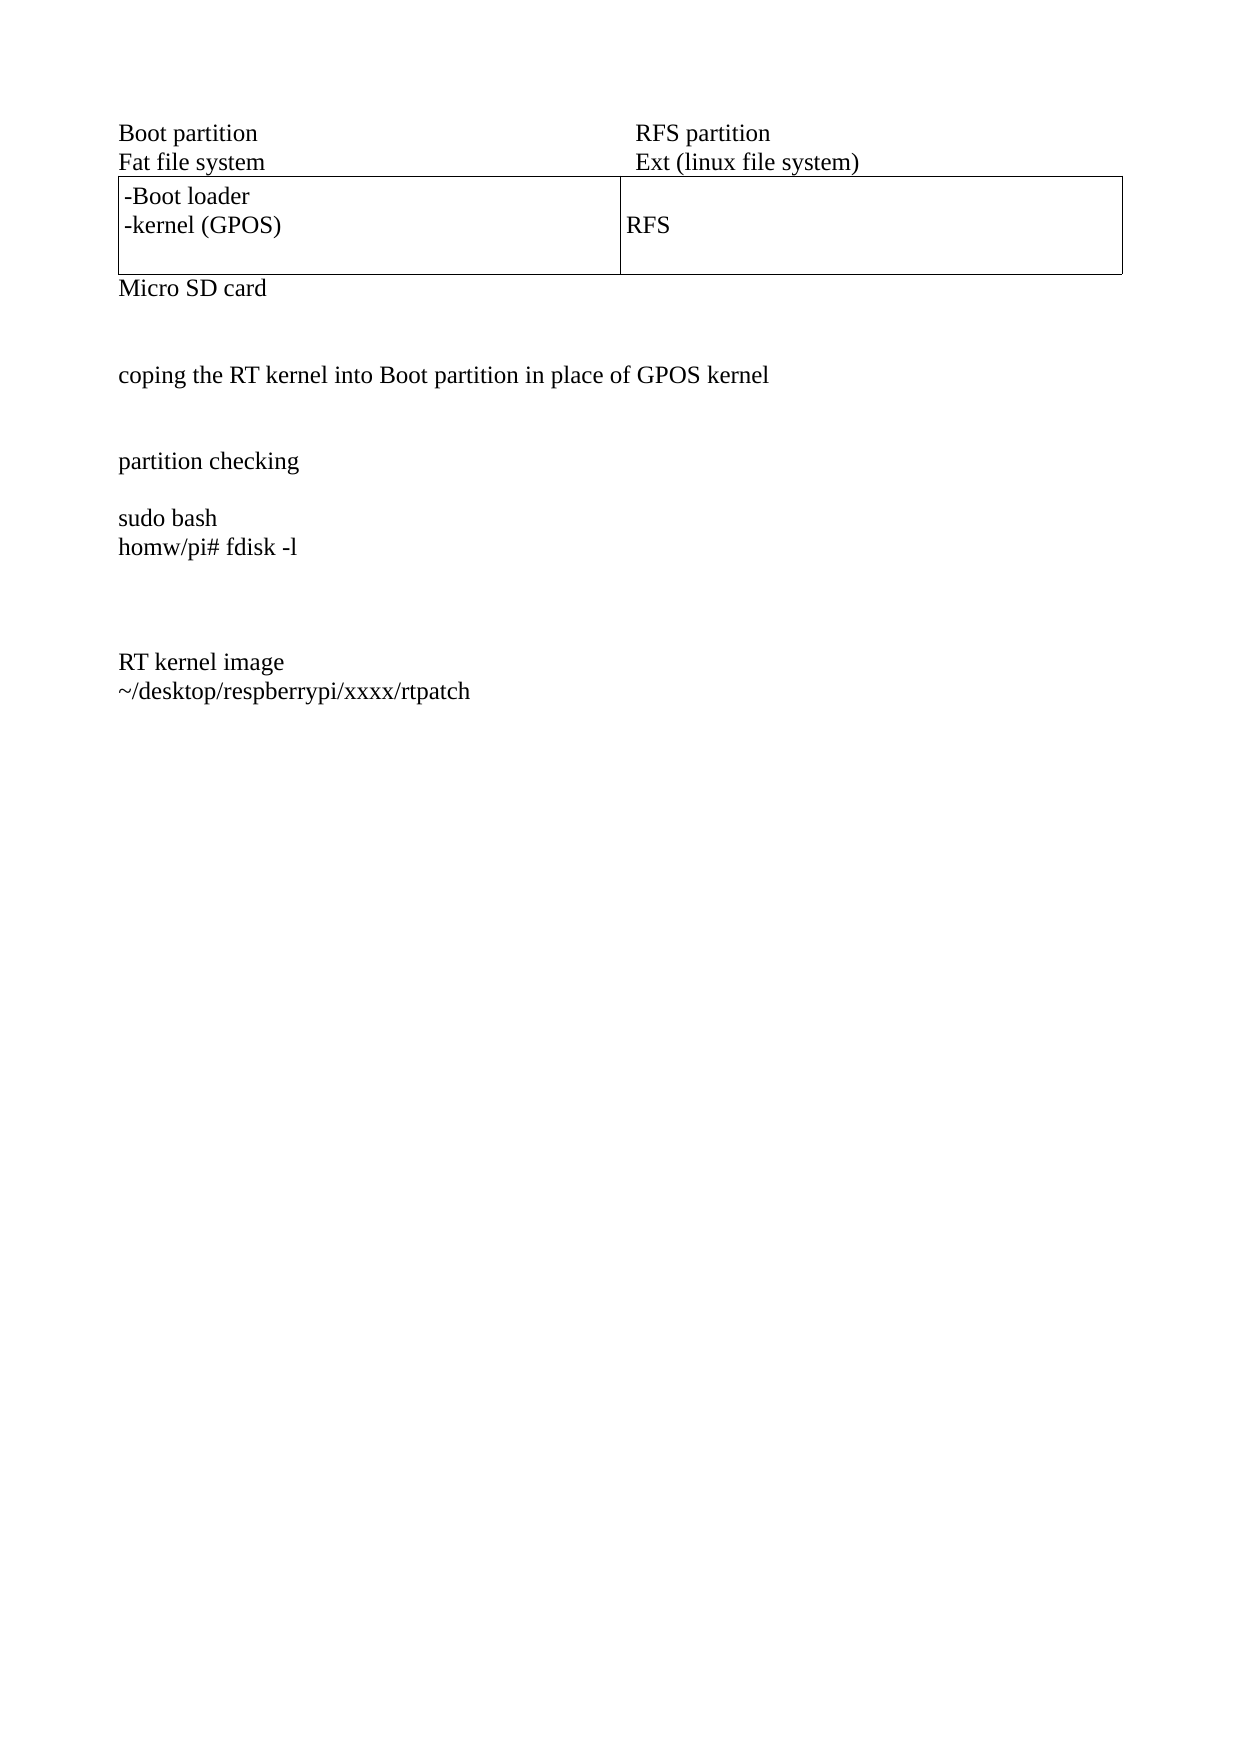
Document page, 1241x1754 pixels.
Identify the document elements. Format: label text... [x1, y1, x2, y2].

text Micro SD card [118, 275, 1122, 302]
table_header RFS [621, 177, 1122, 273]
text sudo bash homw/pi# fdisk -l [118, 503, 1122, 561]
text ~/desktop/respberrypi/xxxx/rtpatch [118, 676, 1122, 705]
table_header -Boot loader -kernel (GPOS) [119, 177, 620, 273]
text partition checking [118, 446, 1122, 475]
text Boot partition RFS partition [118, 118, 1122, 147]
text Fat file system Ext (linux file system) [118, 147, 1122, 176]
text RT kernel image [118, 647, 1122, 676]
text coping the RT kernel into Boot partition in place of GPOS kernel [118, 360, 1122, 388]
